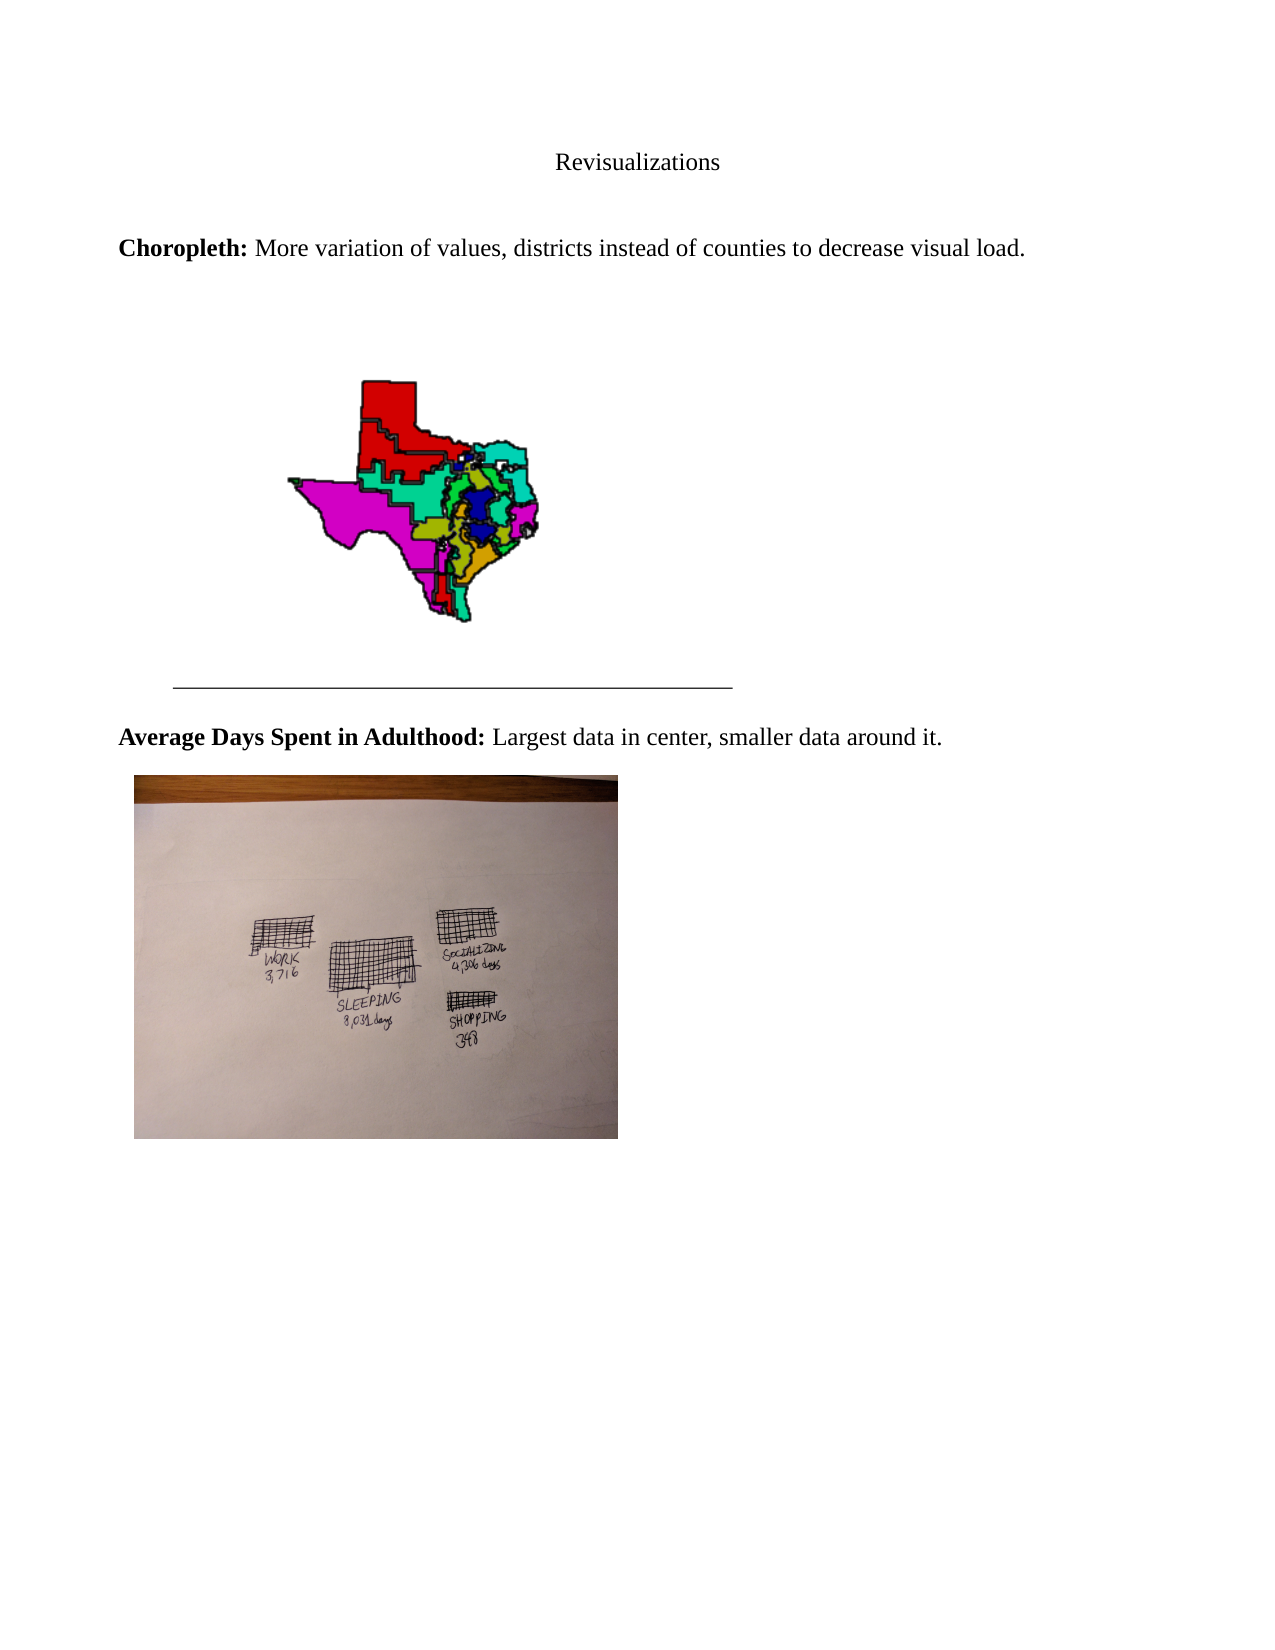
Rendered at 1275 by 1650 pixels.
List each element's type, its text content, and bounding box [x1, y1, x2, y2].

text Choropleth: More variation of values, districts instead of counties to decrease visual load. [118, 233, 1157, 262]
text Revisualizations [118, 147, 1157, 176]
text Average Days Spent in Adulthood: Largest data in center, smaller data around it. [118, 722, 1157, 751]
picture [134, 775, 618, 1139]
picture [172, 302, 733, 689]
